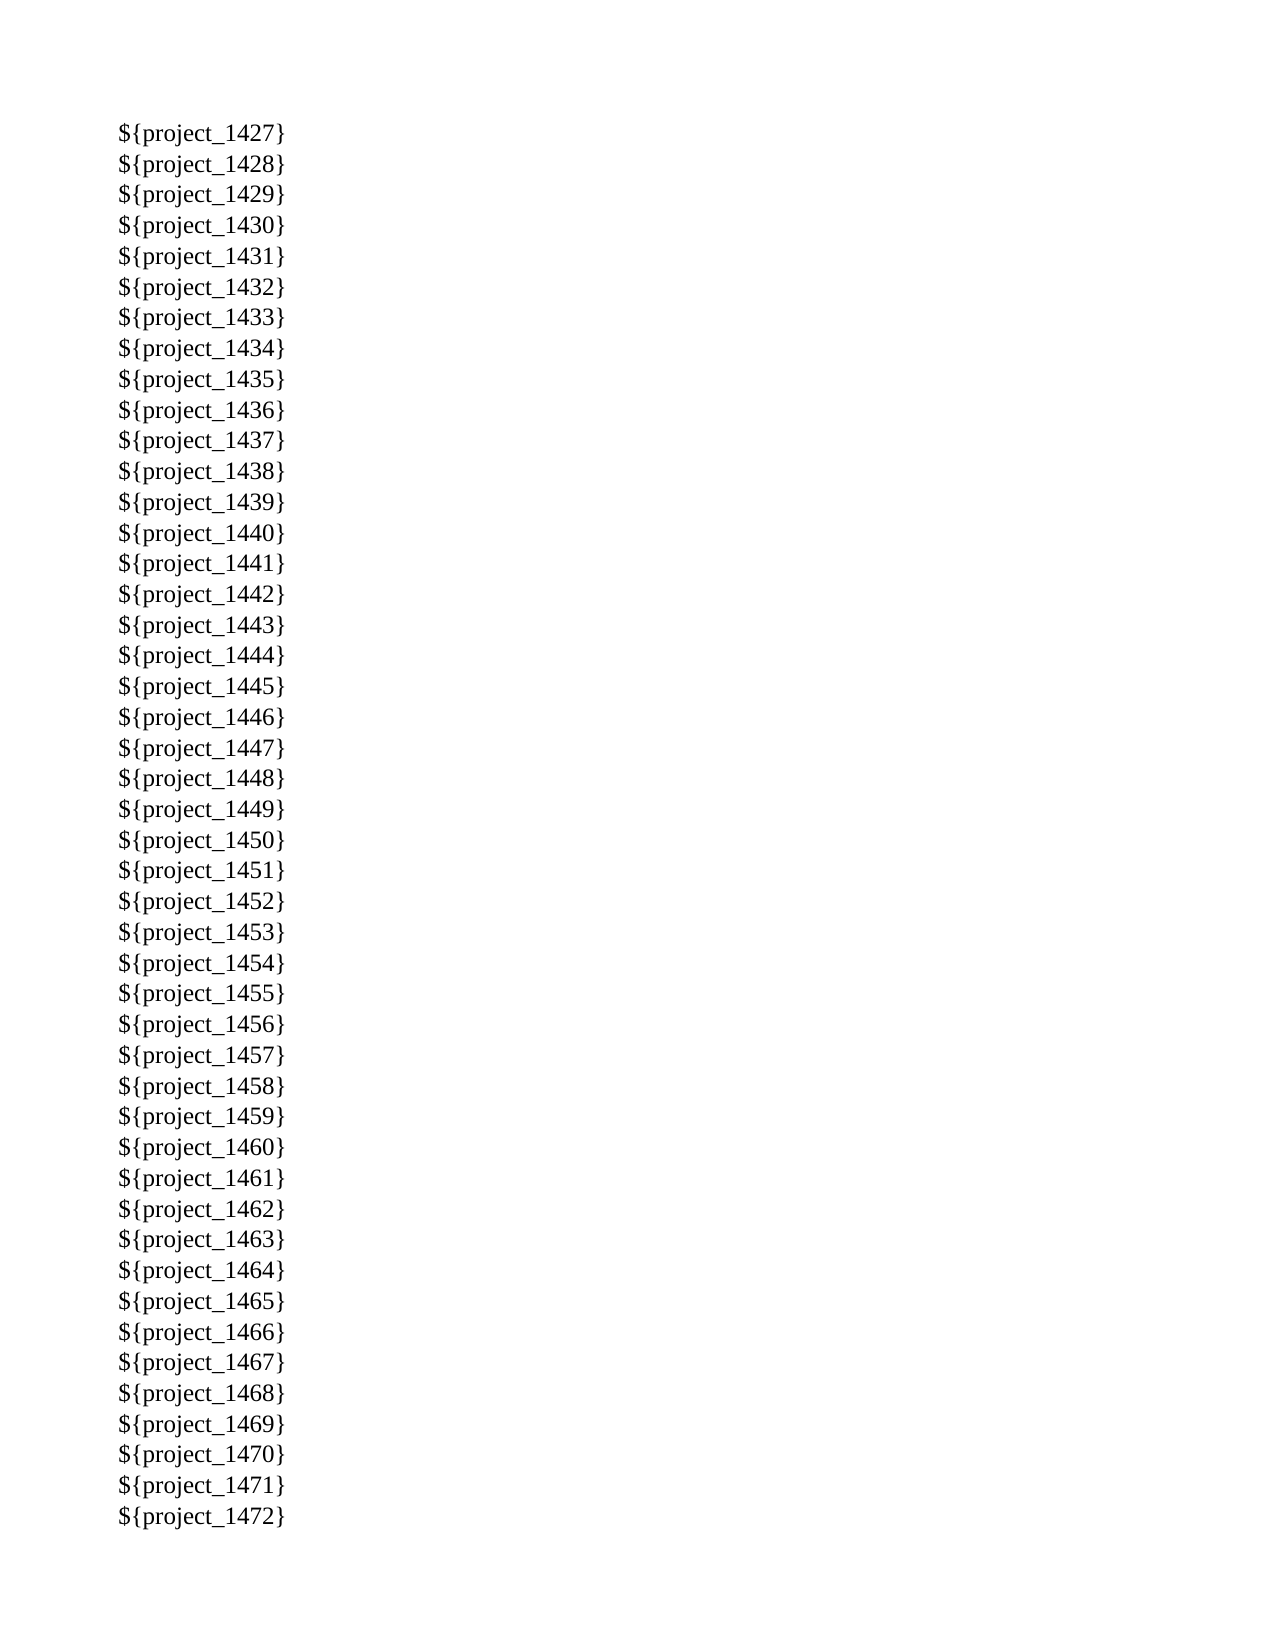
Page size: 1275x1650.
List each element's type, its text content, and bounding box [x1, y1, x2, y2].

text ${project_1461} [118, 1163, 1157, 1192]
text ${project_1428} [118, 149, 1157, 178]
text ${project_1452} [118, 886, 1157, 915]
text ${project_1436} [118, 395, 1157, 423]
text ${project_1449} [118, 794, 1157, 823]
text ${project_1460} [118, 1132, 1157, 1161]
text ${project_1465} [118, 1286, 1157, 1314]
text ${project_1439} [118, 487, 1157, 516]
text ${project_1438} [118, 456, 1157, 485]
text ${project_1433} [118, 302, 1157, 331]
text ${project_1434} [118, 333, 1157, 362]
text ${project_1457} [118, 1040, 1157, 1069]
text ${project_1450} [118, 825, 1157, 854]
text ${project_1429} [118, 179, 1157, 208]
text ${project_1456} [118, 1009, 1157, 1038]
text ${project_1446} [118, 702, 1157, 731]
text ${project_1468} [118, 1378, 1157, 1407]
text ${project_1453} [118, 917, 1157, 946]
text ${project_1445} [118, 671, 1157, 700]
text ${project_1431} [118, 241, 1157, 270]
text ${project_1440} [118, 518, 1157, 546]
text ${project_1470} [118, 1439, 1157, 1468]
text ${project_1458} [118, 1071, 1157, 1099]
text ${project_1448} [118, 763, 1157, 792]
text ${project_1454} [118, 948, 1157, 977]
text ${project_1466} [118, 1317, 1157, 1345]
text ${project_1437} [118, 425, 1157, 454]
text ${project_1467} [118, 1347, 1157, 1376]
text ${project_1464} [118, 1255, 1157, 1284]
text ${project_1443} [118, 610, 1157, 638]
text ${project_1435} [118, 364, 1157, 393]
text ${project_1427} [118, 118, 1157, 147]
text ${project_1472} [118, 1501, 1157, 1530]
text ${project_1463} [118, 1224, 1157, 1253]
text ${project_1459} [118, 1101, 1157, 1130]
text ${project_1462} [118, 1194, 1157, 1222]
text ${project_1451} [118, 856, 1157, 884]
text ${project_1442} [118, 579, 1157, 608]
text ${project_1455} [118, 978, 1157, 1007]
text ${project_1471} [118, 1470, 1157, 1499]
text ${project_1432} [118, 272, 1157, 301]
text ${project_1444} [118, 641, 1157, 669]
text ${project_1441} [118, 548, 1157, 577]
text ${project_1469} [118, 1409, 1157, 1437]
text ${project_1447} [118, 733, 1157, 761]
text ${project_1430} [118, 210, 1157, 239]
